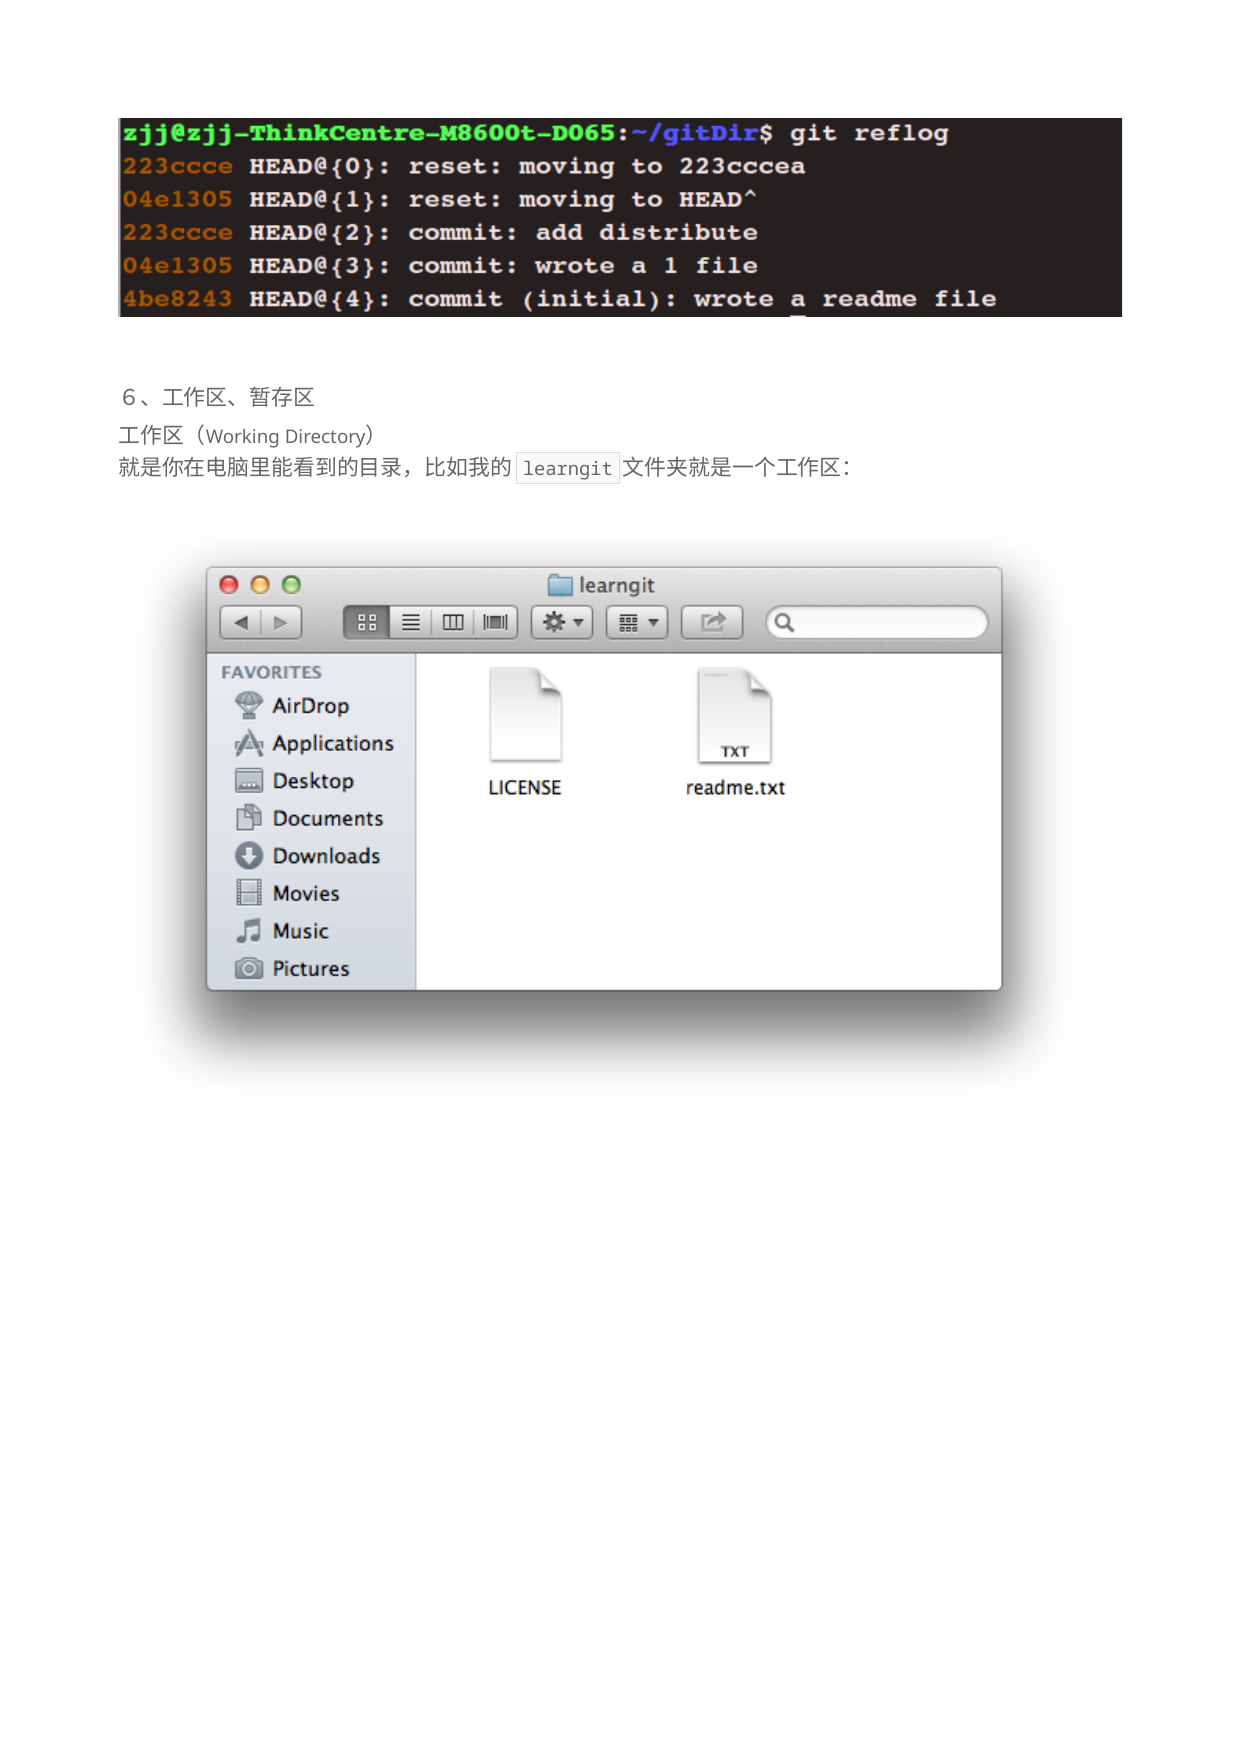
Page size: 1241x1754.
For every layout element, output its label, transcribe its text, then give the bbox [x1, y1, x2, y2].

text 就是你在电脑里能看到的目录，比如我的learngit文件夹就是一个工作区： [118, 450, 1122, 483]
text ６、工作区、暂存区 [118, 345, 1122, 412]
subtitle 工作区（Working Directory） [118, 418, 1122, 450]
picture [118, 513, 1091, 1114]
picture [118, 118, 1123, 317]
